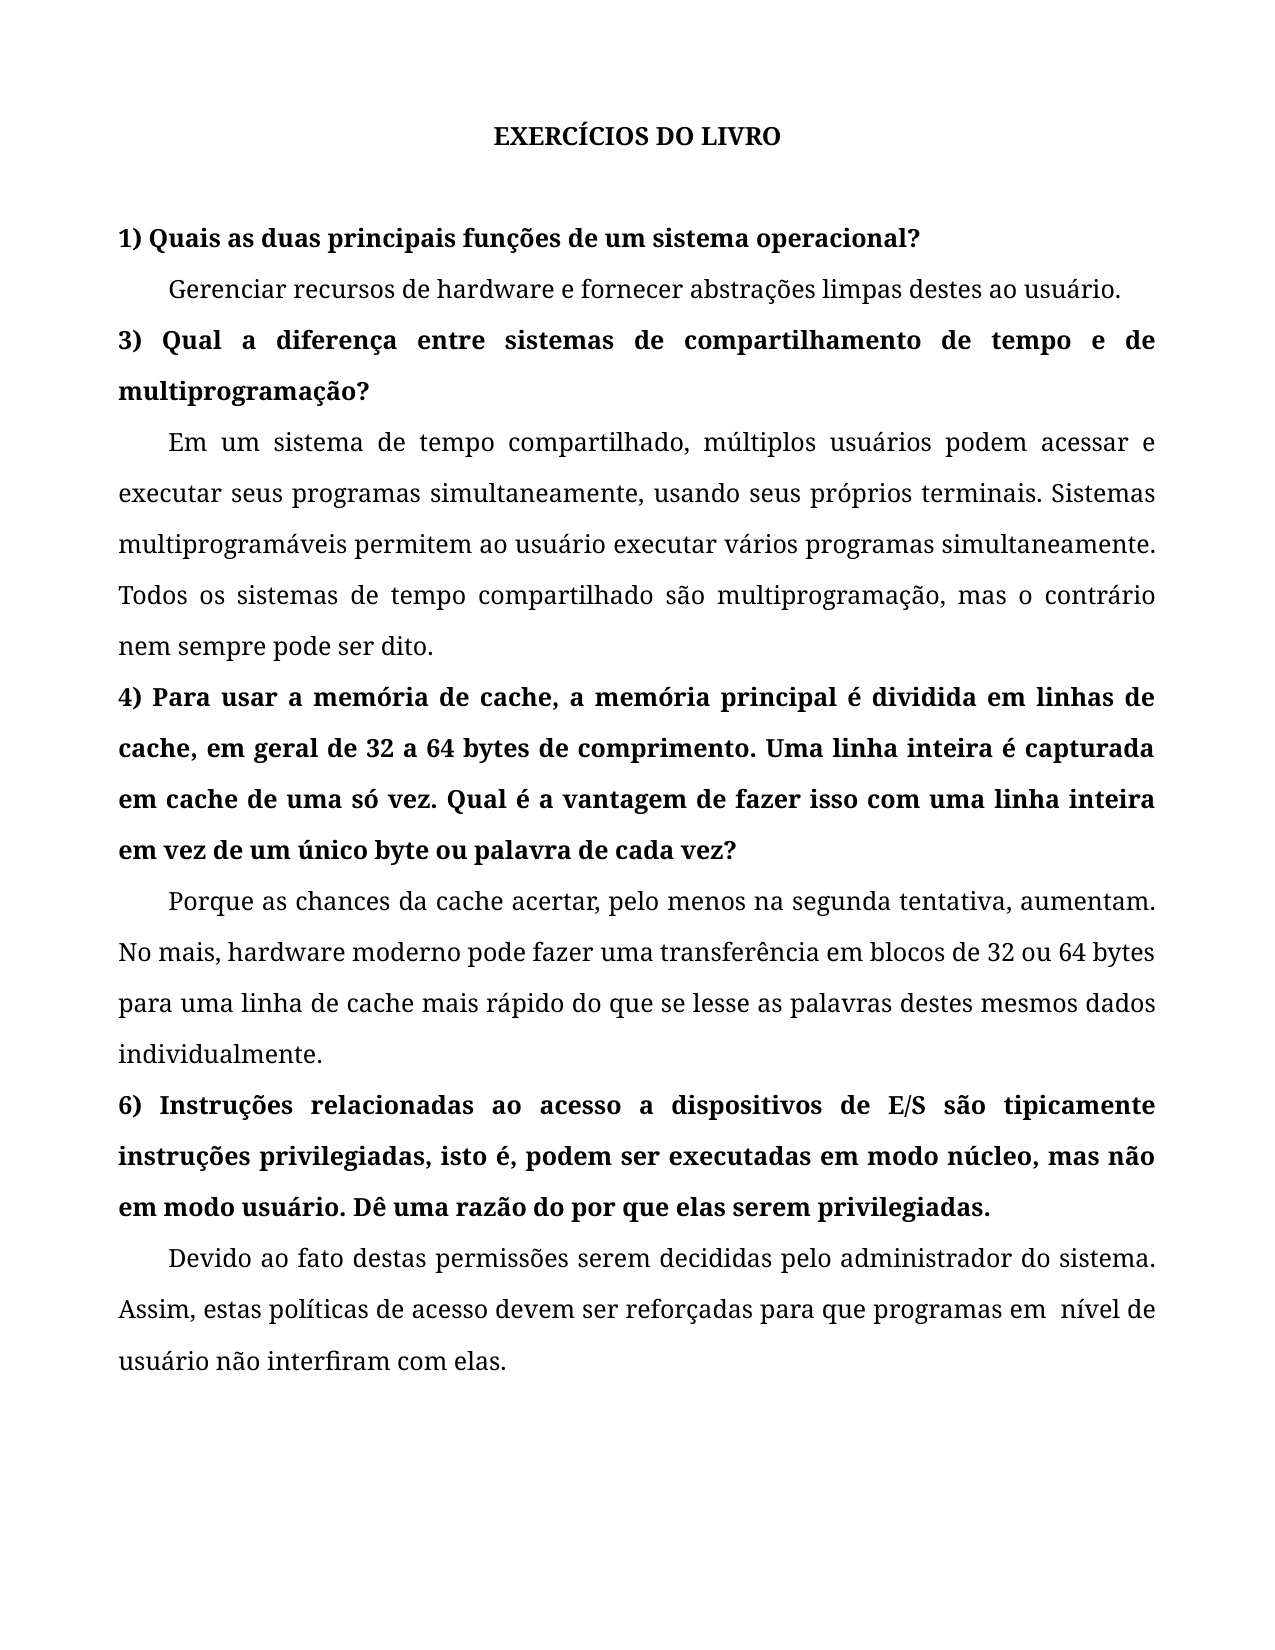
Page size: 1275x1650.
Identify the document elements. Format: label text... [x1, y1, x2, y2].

text 3) Qual a diferença entre sistemas de compartilhamento de tempo e de multiprogramação? [118, 322, 1157, 407]
text Em um sistema de tempo compartilhado, múltiplos usuários podem acessar e executar seus programas simultaneamente, usando seus próprios terminais. Sistemas multiprogramáveis permitem ao usuário executar vários programas simultaneamente. Todos os sistemas de tempo compartilhado são multiprogramação, mas o contrário nem sempre pode ser dito. [118, 424, 1157, 663]
text Porque as chances da cache acertar, pelo menos na segunda tentativa, aumentam. No mais, hardware moderno pode fazer uma transferência em blocos de 32 ou 64 bytes para uma linha de cache mais rápido do que se lesse as palavras destes mesmos dados individualmente. [118, 884, 1157, 1071]
text 4) Para usar a memória de cache, a memória principal é dividida em linhas de cache, em geral de 32 a 64 bytes de comprimento. Uma linha inteira é capturada em cache de uma só vez. Qual é a vantagem de fazer isso com uma linha inteira em vez de um único byte ou palavra de cada vez? [118, 679, 1157, 867]
text Devido ao fato destas permissões serem decididas pelo administrador do sistema. Assim, estas políticas de acesso devem ser reforçadas para que programas em nível de usuário não interfiram com elas. [118, 1241, 1157, 1377]
text 6) Instruções relacionadas ao acesso a dispositivos de E/S são tipicamente instruções privilegiadas, isto é, podem ser executadas em modo núcleo, mas não em modo usuário. Dê uma razão do por que elas serem privilegiadas. [118, 1088, 1157, 1224]
text EXERCÍCIOS DO LIVRO [118, 118, 1157, 152]
text Gerenciar recursos de hardware e fornecer abstrações limpas destes ao usuário. [118, 271, 1157, 305]
text 1) Quais as duas principais funções de um sistema operacional? [118, 220, 1157, 254]
